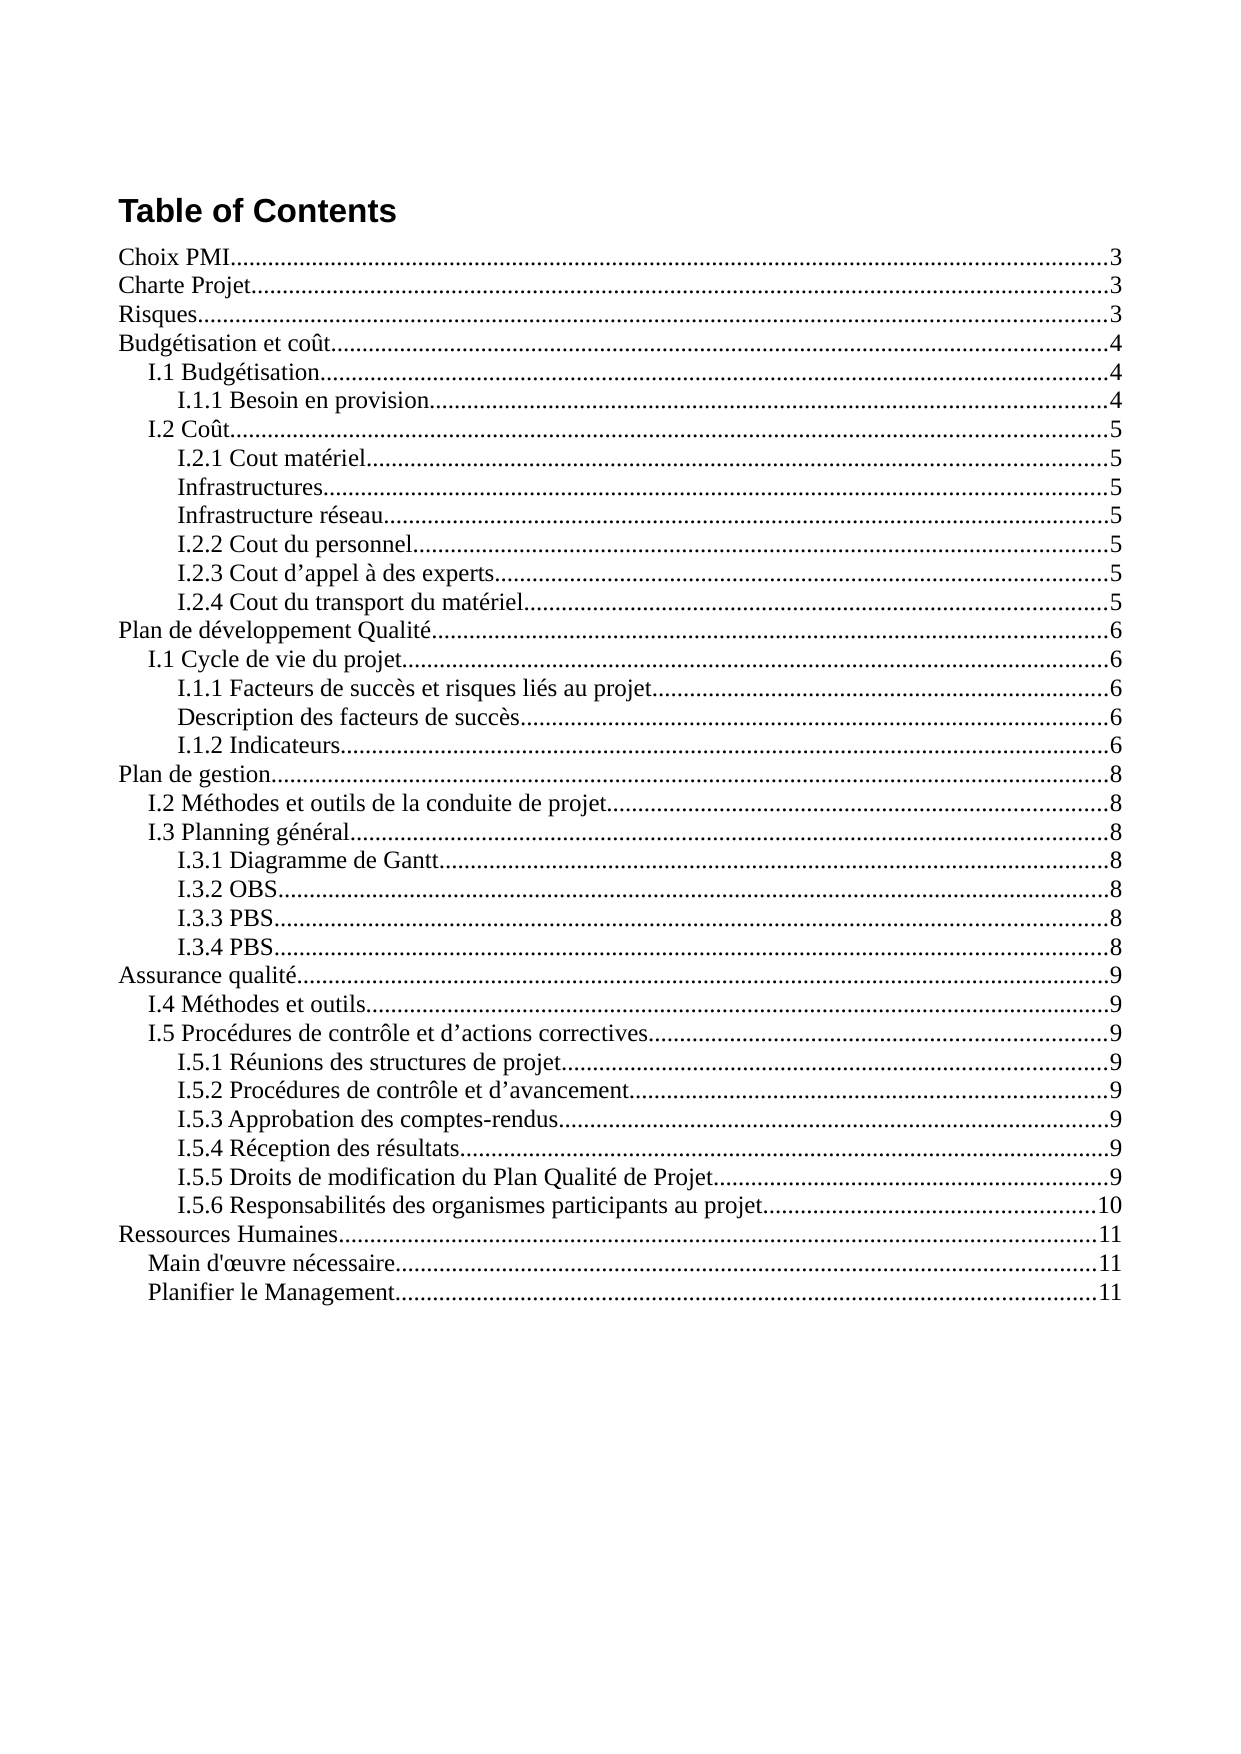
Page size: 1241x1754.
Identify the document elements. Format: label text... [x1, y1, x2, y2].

text I.1 Cycle de vie du projet 6 [148, 644, 1122, 673]
text Budgétisation et coût 4 [118, 328, 1122, 357]
text I.2.4 Cout du transport du matériel 5 [177, 587, 1122, 615]
text I.5.6 Responsabilités des organismes participants au projet 10 [177, 1190, 1122, 1219]
text I.2 Coût 5 [148, 414, 1122, 443]
text Infrastructures 5 [177, 472, 1122, 500]
text Ressources Humaines 11 [118, 1219, 1122, 1248]
text I.2.3 Cout d’appel à des experts 5 [177, 558, 1122, 587]
text Planifier le Management 11 [148, 1277, 1122, 1305]
text I.5 Procédures de contrôle et d’actions correctives 9 [148, 1018, 1122, 1047]
text I.4 Méthodes et outils 9 [148, 989, 1122, 1018]
subtitle Table of Contents [118, 191, 1122, 229]
text I.5.2 Procédures de contrôle et d’avancement 9 [177, 1075, 1122, 1104]
text Plan de développement Qualité 6 [118, 615, 1122, 644]
text I.5.3 Approbation des comptes-rendus 9 [177, 1104, 1122, 1133]
text Infrastructure réseau 5 [177, 500, 1122, 529]
text I.3.2 OBS 8 [177, 874, 1122, 903]
text I.5.4 Réception des résultats 9 [177, 1133, 1122, 1162]
text Choix PMI 3 [118, 242, 1122, 270]
text I.5.1 Réunions des structures de projet 9 [177, 1047, 1122, 1075]
text Main d'œuvre nécessaire 11 [148, 1248, 1122, 1277]
text I.1 Budgétisation 4 [148, 357, 1122, 385]
text I.1.2 Indicateurs 6 [177, 730, 1122, 759]
text Assurance qualité 9 [118, 960, 1122, 989]
text Plan de gestion 8 [118, 759, 1122, 788]
text I.1.1 Facteurs de succès et risques liés au projet 6 [177, 673, 1122, 702]
text I.5.5 Droits de modification du Plan Qualité de Projet 9 [177, 1162, 1122, 1190]
text I.2 Méthodes et outils de la conduite de projet 8 [148, 788, 1122, 817]
text I.2.1 Cout matériel 5 [177, 443, 1122, 472]
text I.3.1 Diagramme de Gantt 8 [177, 845, 1122, 874]
text I.3 Planning général 8 [148, 817, 1122, 845]
text Charte Projet 3 [118, 270, 1122, 299]
text I.1.1 Besoin en provision 4 [177, 385, 1122, 414]
text I.3.4 PBS 8 [177, 932, 1122, 960]
text I.2.2 Cout du personnel 5 [177, 529, 1122, 558]
text Risques 3 [118, 299, 1122, 328]
text I.3.3 PBS 8 [177, 903, 1122, 932]
text Description des facteurs de succès 6 [177, 702, 1122, 730]
